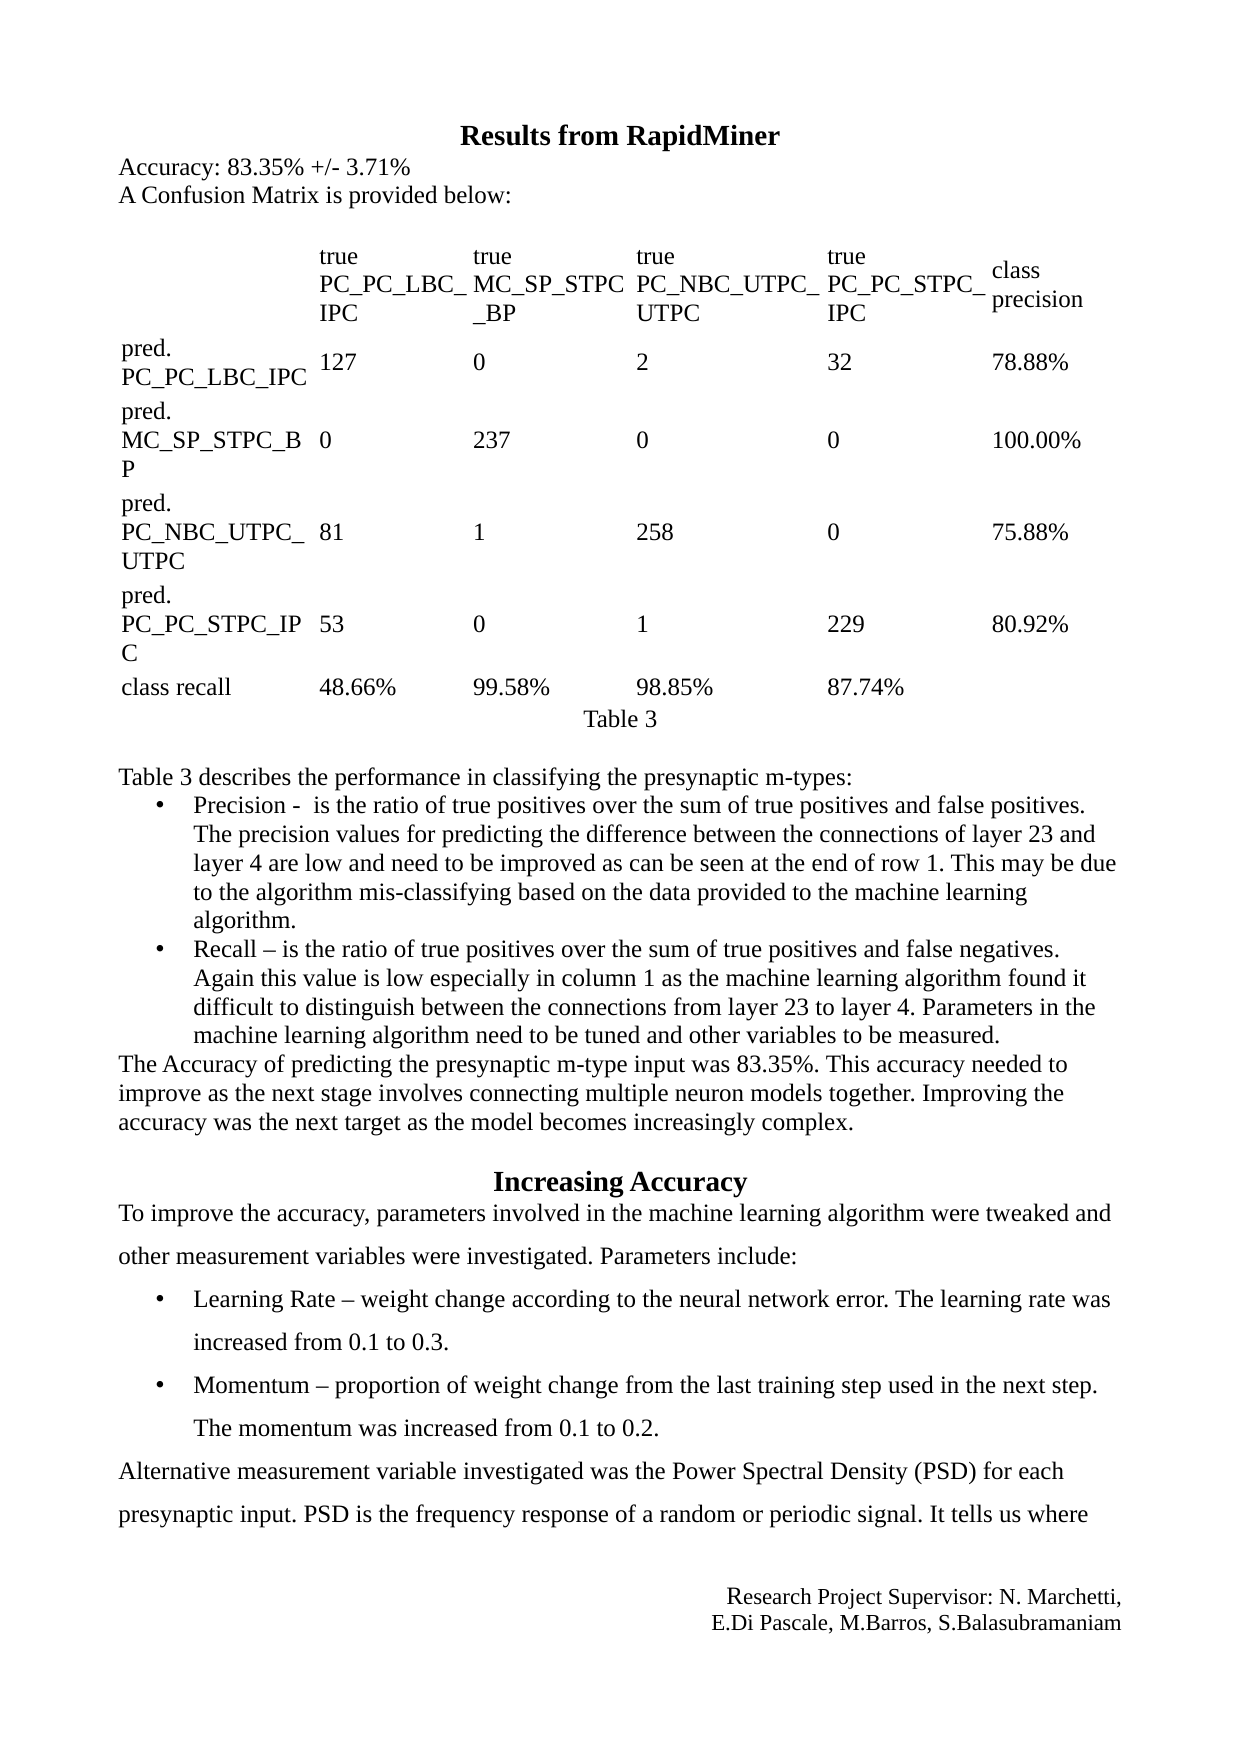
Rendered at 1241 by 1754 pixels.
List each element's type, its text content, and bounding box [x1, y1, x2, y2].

table_cell 127 [316, 330, 470, 393]
table_cell 258 [633, 485, 824, 577]
list Precision - is the ratio of true positives over the sum of true positives and false positives. The precision values for predicting the difference between the connections of layer 23 and layer 4 are low and need to be improved as can be seen at the end of row 1. This may be due to the algorithm mis-classifying based on the data provided to the machine learning algorithm. [156, 790, 1122, 934]
table_header [118, 238, 316, 330]
text Accuracy: 83.35% +/- 3.71% [118, 152, 1122, 180]
table_cell 1 [470, 485, 633, 577]
text To improve the accuracy, parameters involved in the machine learning algorithm were tweaked and other measurement variables were investigated. Parameters include: [118, 1198, 1122, 1269]
table_cell 237 [470, 393, 633, 485]
table_cell 98.85% [633, 670, 824, 704]
table_cell 81 [316, 485, 470, 577]
table_cell 0 [470, 330, 633, 393]
table_cell pred. PC_PC_LBC_IPC [118, 330, 316, 393]
table_cell 87.74% [824, 670, 989, 704]
table_cell 2 [633, 330, 824, 393]
table_cell 0 [316, 393, 470, 485]
table_header true PC_NBC_UTPC_UTPC [633, 238, 824, 330]
table_cell 99.58% [470, 670, 633, 704]
text Table 3 describes the performance in classifying the presynaptic m-types: [118, 762, 1122, 790]
table_cell 1 [633, 578, 824, 669]
table_cell 229 [824, 578, 989, 669]
table_cell 78.88% [989, 330, 1122, 393]
table_cell 0 [824, 393, 989, 485]
list Recall – is the ratio of true positives over the sum of true positives and false negatives. Again this value is low especially in column 1 as the machine learning algorithm found it difficult to distinguish between the connections from layer 23 to layer 4. Parameters in the machine learning algorithm need to be tuned and other variables to be measured. [156, 934, 1122, 1049]
table_cell 0 [633, 393, 824, 485]
text A Confusion Matrix is provided below: [118, 180, 1122, 209]
table_cell 75.88% [989, 485, 1122, 577]
table_header true MC_SP_STPC_BP [470, 238, 633, 330]
table_cell 80.92% [989, 578, 1122, 669]
table_header true PC_PC_STPC_IPC [824, 238, 989, 330]
text Results from RapidMiner [118, 118, 1122, 152]
list Learning Rate – weight change according to the neural network error. The learning rate was increased from 0.1 to 0.3. [156, 1284, 1122, 1356]
list Momentum – proportion of weight change from the last training step used in the next step. The momentum was increased from 0.1 to 0.2. [156, 1370, 1122, 1442]
table_cell 0 [470, 578, 633, 669]
table_cell pred. PC_PC_STPC_IPC [118, 578, 316, 669]
text The Accuracy of predicting the presynaptic m-type input was 83.35%. This accuracy needed to improve as the next stage involves connecting multiple neuron models together. Improving the accuracy was the next target as the model becomes increasingly complex. [118, 1049, 1122, 1135]
text Alternative measurement variable investigated was the Power Spectral Density (PSD) for each presynaptic input. PSD is the frequency response of a random or periodic signal. It tells us where [118, 1456, 1122, 1528]
text Increasing Accuracy [118, 1164, 1122, 1198]
table_cell 32 [824, 330, 989, 393]
table_header true PC_PC_LBC_IPC [316, 238, 470, 330]
table_cell pred. PC_NBC_UTPC_UTPC [118, 485, 316, 577]
text Table 3 [118, 704, 1122, 733]
table_cell [989, 670, 1122, 704]
table_header class precision [989, 238, 1122, 330]
table_cell 0 [824, 485, 989, 577]
table_cell 48.66% [316, 670, 470, 704]
table_cell pred. MC_SP_STPC_BP [118, 393, 316, 485]
table_cell class recall [118, 670, 316, 704]
table_cell 100.00% [989, 393, 1122, 485]
table_cell 53 [316, 578, 470, 669]
